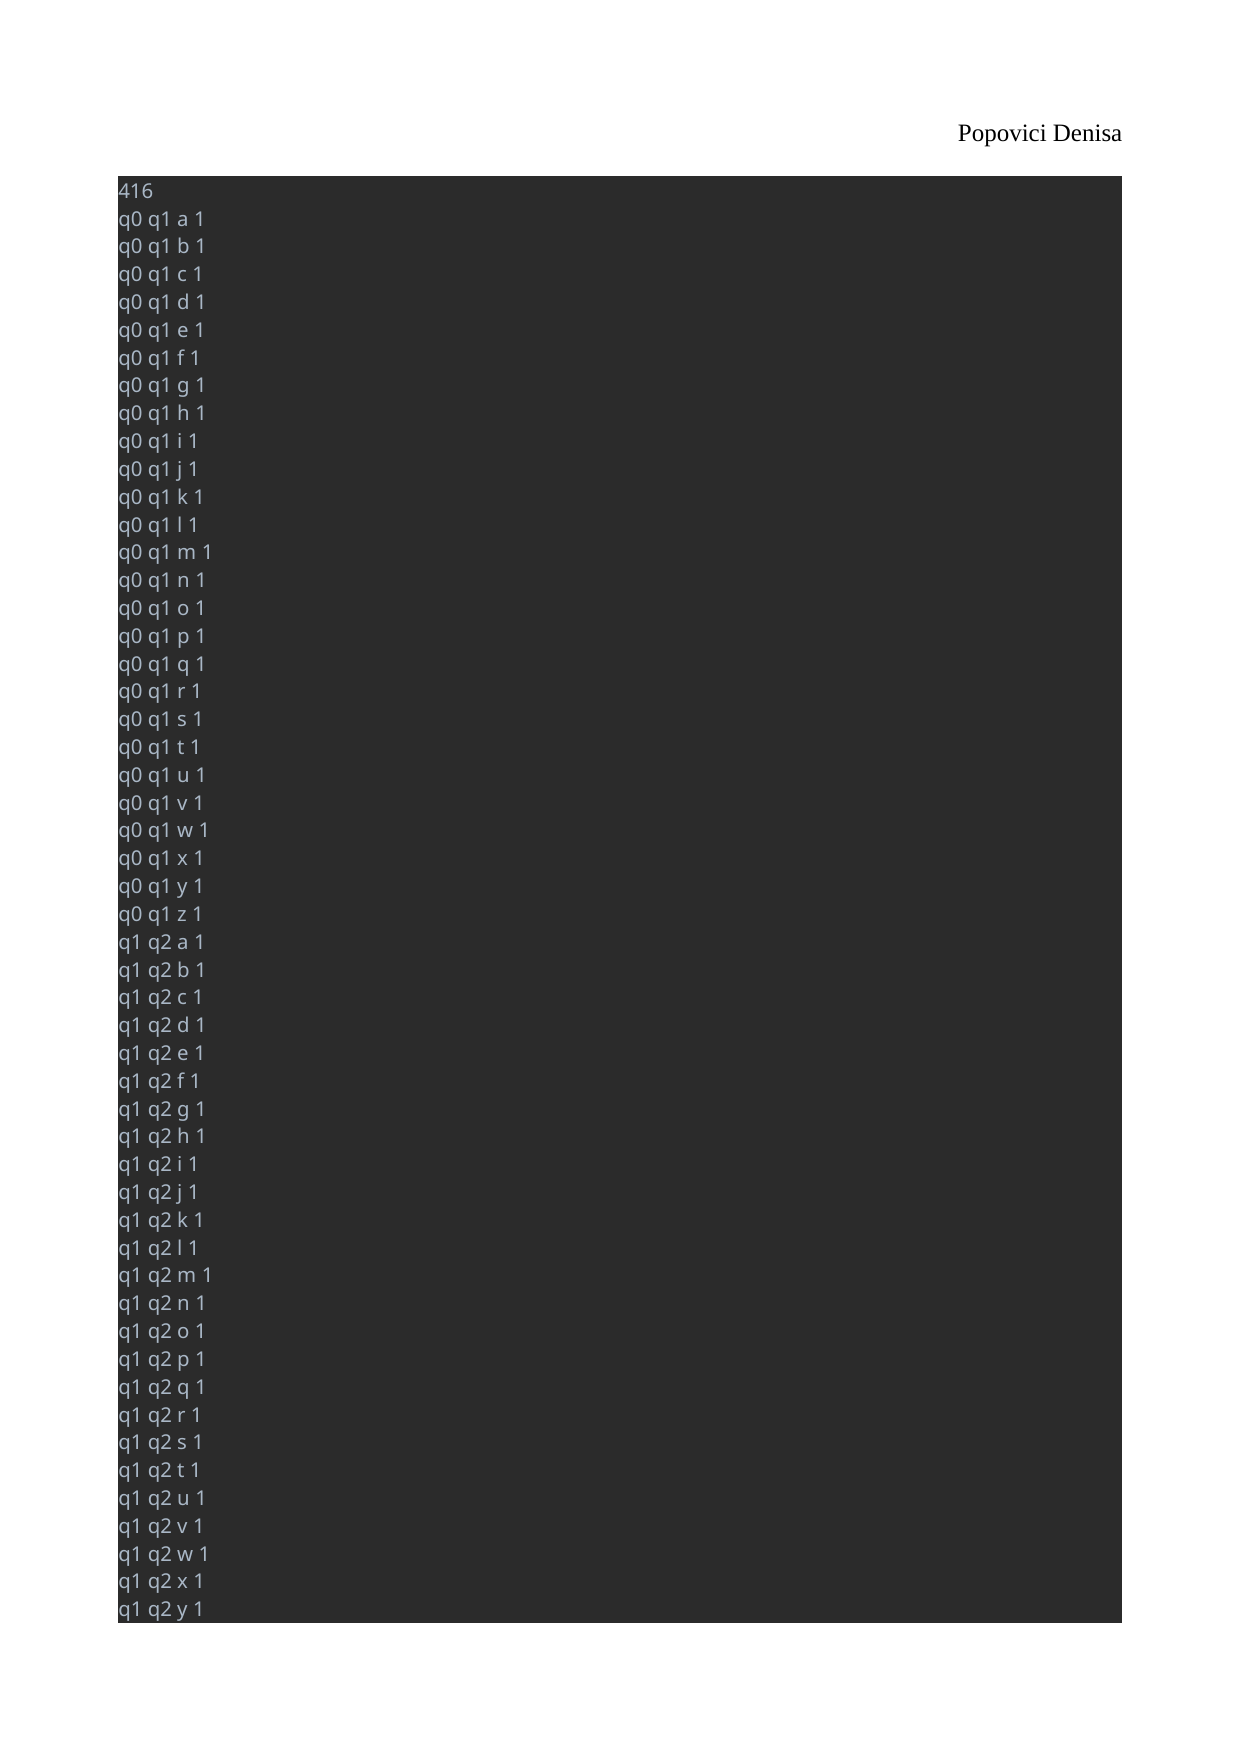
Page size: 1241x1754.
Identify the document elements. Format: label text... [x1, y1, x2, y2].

text q0 q1 c 1 [118, 260, 1122, 288]
text q0 q1 n 1 [118, 566, 1122, 593]
text q0 q1 v 1 [118, 788, 1122, 816]
text q1 q2 h 1 [118, 1122, 1122, 1150]
text q0 q1 i 1 [118, 427, 1122, 454]
text q0 q1 w 1 [118, 816, 1122, 844]
text q0 q1 d 1 [118, 288, 1122, 315]
text q0 q1 z 1 [118, 899, 1122, 927]
text q1 q2 y 1 [118, 1595, 1122, 1623]
text q0 q1 r 1 [118, 677, 1122, 705]
text q1 q2 s 1 [118, 1428, 1122, 1456]
text q1 q2 c 1 [118, 983, 1122, 1011]
text q0 q1 y 1 [118, 872, 1122, 899]
text q1 q2 x 1 [118, 1567, 1122, 1595]
text q1 q2 m 1 [118, 1261, 1122, 1289]
text q1 q2 b 1 [118, 955, 1122, 983]
text q1 q2 v 1 [118, 1511, 1122, 1539]
text q1 q2 j 1 [118, 1178, 1122, 1205]
text q0 q1 q 1 [118, 649, 1122, 677]
text q1 q2 p 1 [118, 1344, 1122, 1372]
text q1 q2 g 1 [118, 1094, 1122, 1122]
text q0 q1 s 1 [118, 705, 1122, 733]
text q0 q1 o 1 [118, 593, 1122, 621]
text q1 q2 w 1 [118, 1539, 1122, 1567]
text q0 q1 g 1 [118, 371, 1122, 399]
text q0 q1 k 1 [118, 482, 1122, 510]
text q1 q2 o 1 [118, 1317, 1122, 1344]
text q1 q2 q 1 [118, 1372, 1122, 1400]
text q0 q1 e 1 [118, 315, 1122, 343]
text q1 q2 d 1 [118, 1011, 1122, 1038]
text q0 q1 h 1 [118, 399, 1122, 427]
text q1 q2 a 1 [118, 927, 1122, 955]
text q0 q1 j 1 [118, 454, 1122, 482]
text q0 q1 x 1 [118, 844, 1122, 872]
text q0 q1 t 1 [118, 733, 1122, 760]
text q1 q2 n 1 [118, 1289, 1122, 1317]
text q0 q1 l 1 [118, 510, 1122, 538]
text q1 q2 e 1 [118, 1038, 1122, 1066]
text q0 q1 f 1 [118, 343, 1122, 371]
text q0 q1 m 1 [118, 538, 1122, 566]
text q1 q2 l 1 [118, 1233, 1122, 1261]
text q1 q2 f 1 [118, 1066, 1122, 1094]
text q1 q2 k 1 [118, 1205, 1122, 1233]
text q1 q2 t 1 [118, 1456, 1122, 1483]
text q0 q1 a 1 [118, 204, 1122, 232]
text 416 [118, 176, 1122, 204]
text q1 q2 r 1 [118, 1400, 1122, 1428]
text q1 q2 i 1 [118, 1150, 1122, 1178]
text q1 q2 u 1 [118, 1483, 1122, 1511]
text q0 q1 p 1 [118, 621, 1122, 649]
text q0 q1 b 1 [118, 232, 1122, 260]
text q0 q1 u 1 [118, 760, 1122, 788]
